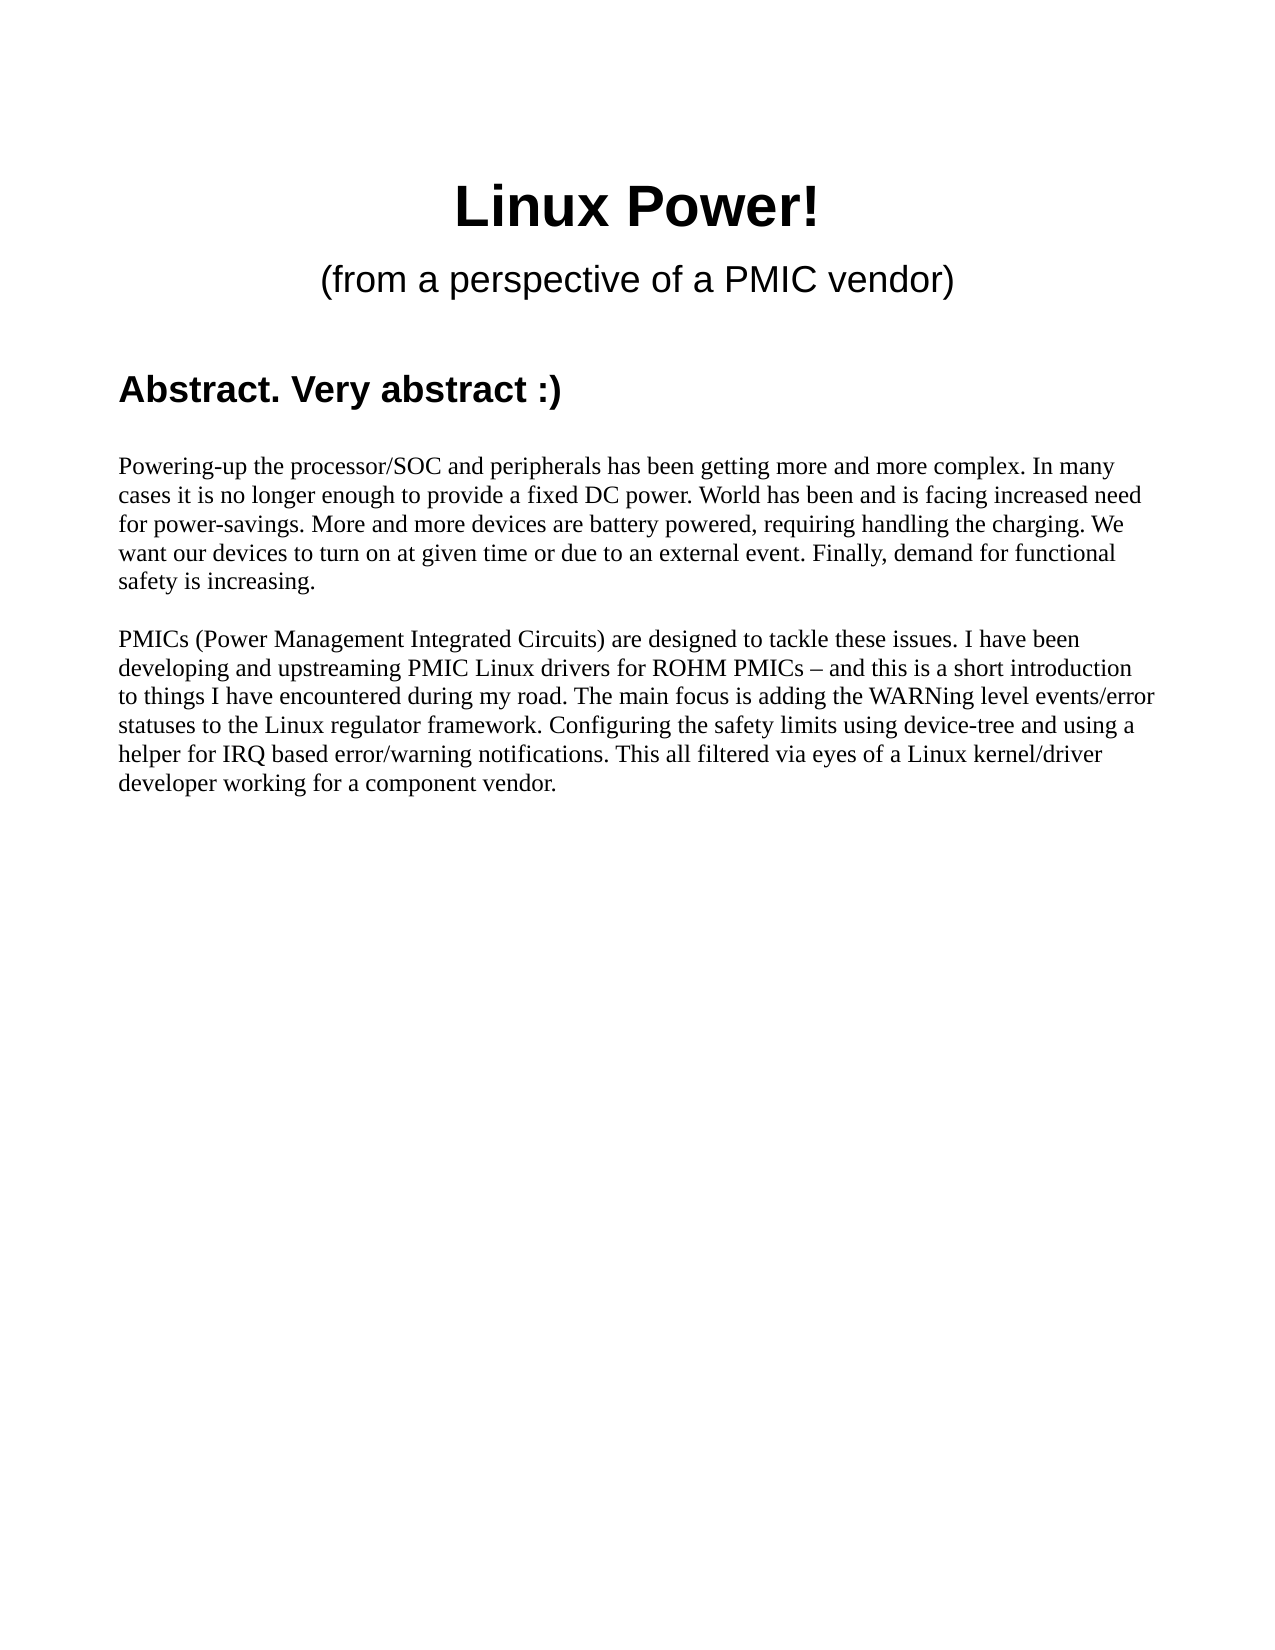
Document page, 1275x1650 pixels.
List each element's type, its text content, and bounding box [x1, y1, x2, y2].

text Powering-up the processor/SOC and peripherals has been getting more and more complex. In many cases it is no longer enough to provide a fixed DC power. World has been and is facing increased need for power-savings. More and more devices are battery powered, requiring handling the charging. We want our devices to turn on at given time or due to an external event. Finally, demand for functional safety is increasing. [118, 451, 1157, 595]
title Linux Power! [118, 172, 1157, 239]
subtitle Abstract. Very abstract :) [118, 367, 1157, 410]
text PMICs (Power Management Integrated Circuits) are designed to tackle these issues. I have been developing and upstreaming PMIC Linux drivers for ROHM PMICs – and this is a short introduction to things I have encountered during my road. The main focus is adding the WARNing level events/error statuses to the Linux regulator framework. Configuring the safety limits using device-tree and using a helper for IRQ based error/warning notifications. This all filtered via eyes of a Linux kernel/driver developer working for a component vendor. [118, 624, 1157, 796]
subtitle (from a perspective of a PMIC vendor) [118, 258, 1157, 301]
